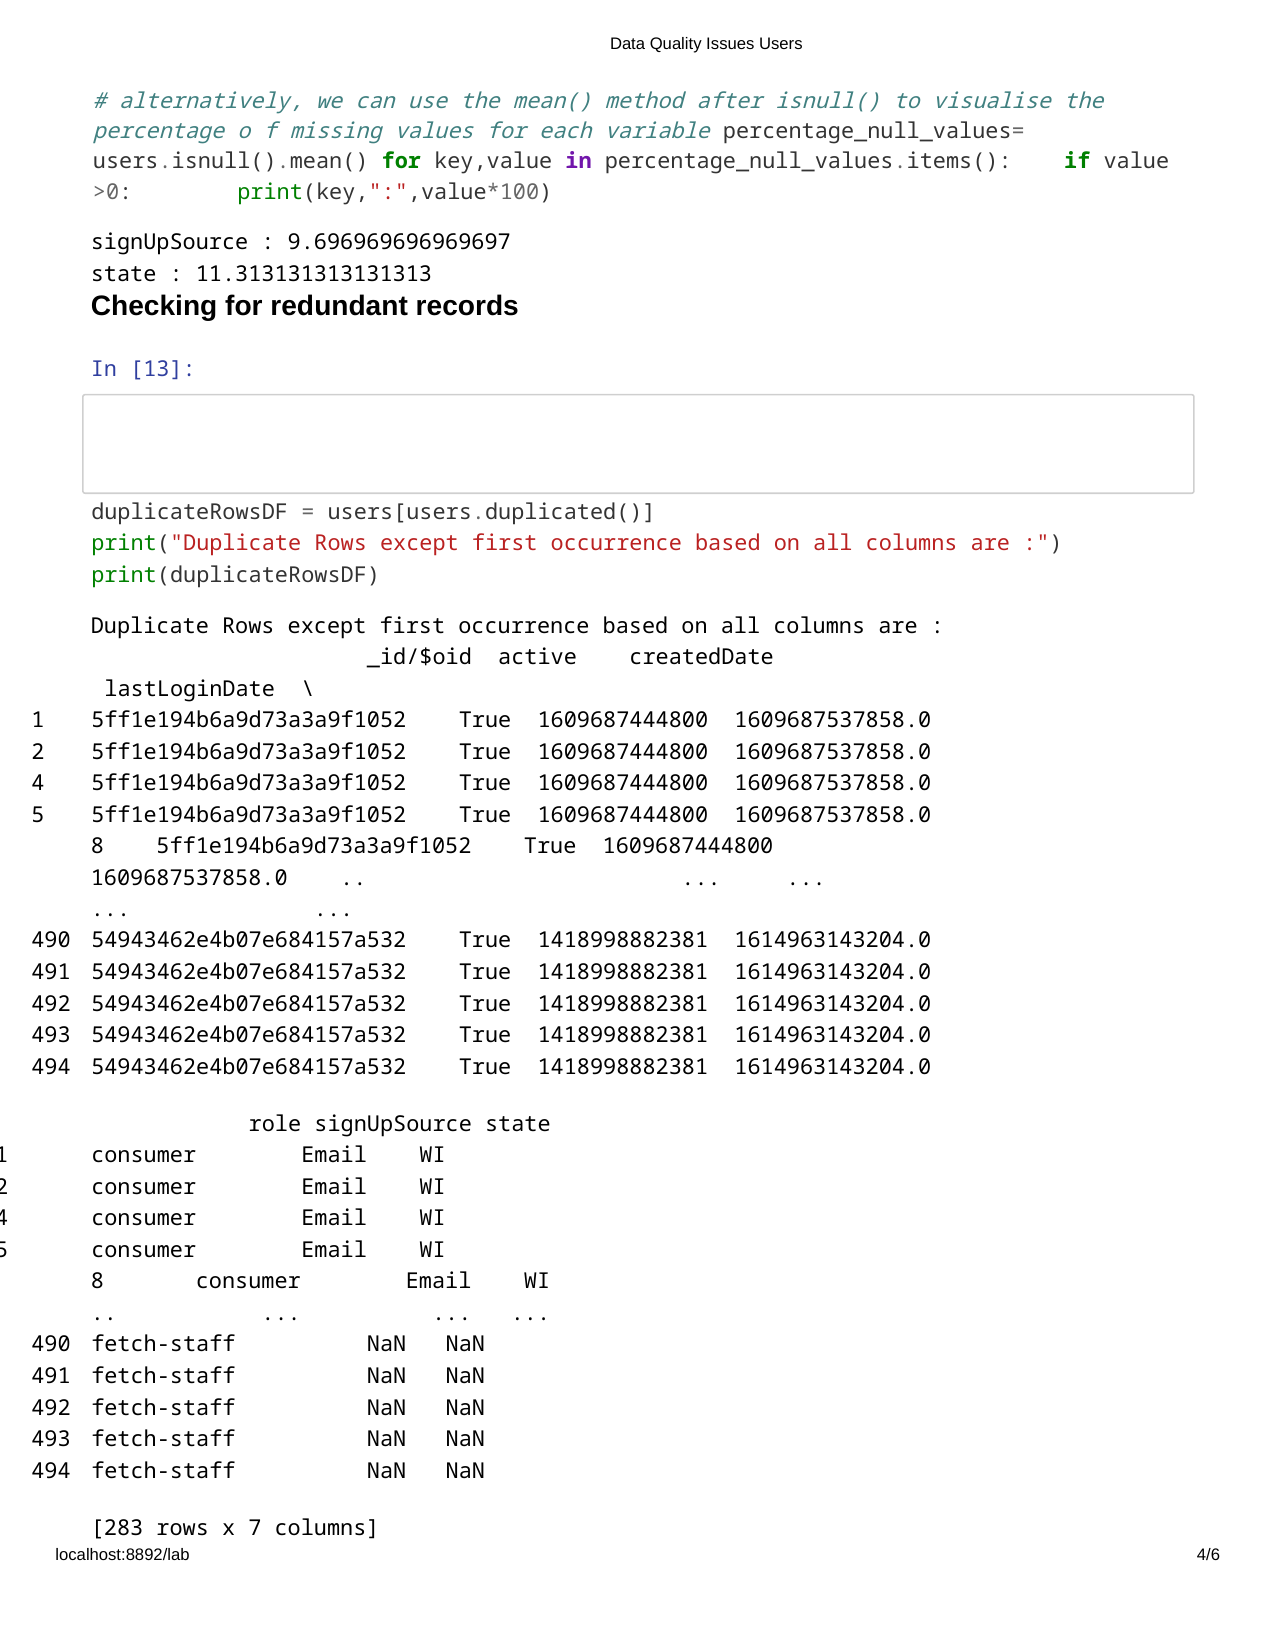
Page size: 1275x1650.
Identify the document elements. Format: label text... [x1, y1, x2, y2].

list 54943462e4b07e684157a532 True 1418998882381 1614963143204.0 [31, 1019, 983, 1049]
list consumer Email WI [0, 1202, 983, 1232]
list 54943462e4b07e684157a532 True 1418998882381 1614963143204.0 [31, 1051, 983, 1080]
list 5ff1e194b6a9d73a3a9f1052 True 1609687444800 1609687537858.0 [31, 736, 983, 765]
list 5ff1e194b6a9d73a3a9f1052 True 1609687444800 1609687537858.0 [31, 799, 983, 828]
text In [13]: [91, 353, 1175, 383]
text 8 5ff1e194b6a9d73a3a9f1052 True 1609687444800 1609687537858.0 .. ... ... ... ... [91, 830, 983, 923]
list fetch-staff NaN NaN [31, 1328, 983, 1358]
list consumer Email WI [0, 1234, 983, 1264]
list fetch-staff NaN NaN [31, 1454, 983, 1484]
text role signUpSource state [104, 1108, 983, 1137]
list fetch-staff NaN NaN [31, 1360, 983, 1390]
list 54943462e4b07e684157a532 True 1418998882381 1614963143204.0 [31, 924, 983, 954]
text # alternatively, we can use the mean() method after isnull() to visualise the percentage o f missing values for each variable percentage_null_values= users.isnull().mean() for key,value in percentage_null_values.items(): if value >0: print(key,":",value*100) [93, 85, 1175, 206]
text 8 consumer Email WI .. ... ... ... [91, 1266, 572, 1327]
text Checking for redundant records [91, 289, 1175, 322]
text _id/$oid active createdDate lastLoginDate \ [104, 641, 983, 702]
list fetch-staff NaN NaN [31, 1391, 983, 1421]
text Duplicate Rows except first occurrence based on all columns are : [91, 610, 983, 639]
list consumer Email WI [0, 1139, 983, 1169]
text [91, 402, 1175, 492]
list consumer Email WI [0, 1171, 983, 1201]
list 54943462e4b07e684157a532 True 1418998882381 1614963143204.0 [31, 956, 983, 986]
text [283 rows x 7 columns] [91, 1512, 983, 1541]
text duplicateRowsDF = users[users.duplicated()] [91, 495, 1175, 525]
list fetch-staff NaN NaN [31, 1423, 983, 1453]
list 5ff1e194b6a9d73a3a9f1052 True 1609687444800 1609687537858.0 [31, 767, 983, 797]
text signUpSource : 9.696969696969697 state : 11.313131313131313 [91, 226, 548, 287]
list 5ff1e194b6a9d73a3a9f1052 True 1609687444800 1609687537858.0 [31, 704, 983, 734]
text print("Duplicate Rows except first occurrence based on all columns are :") print(duplicateRowsDF) [91, 527, 1175, 588]
list 54943462e4b07e684157a532 True 1418998882381 1614963143204.0 [31, 987, 983, 1017]
